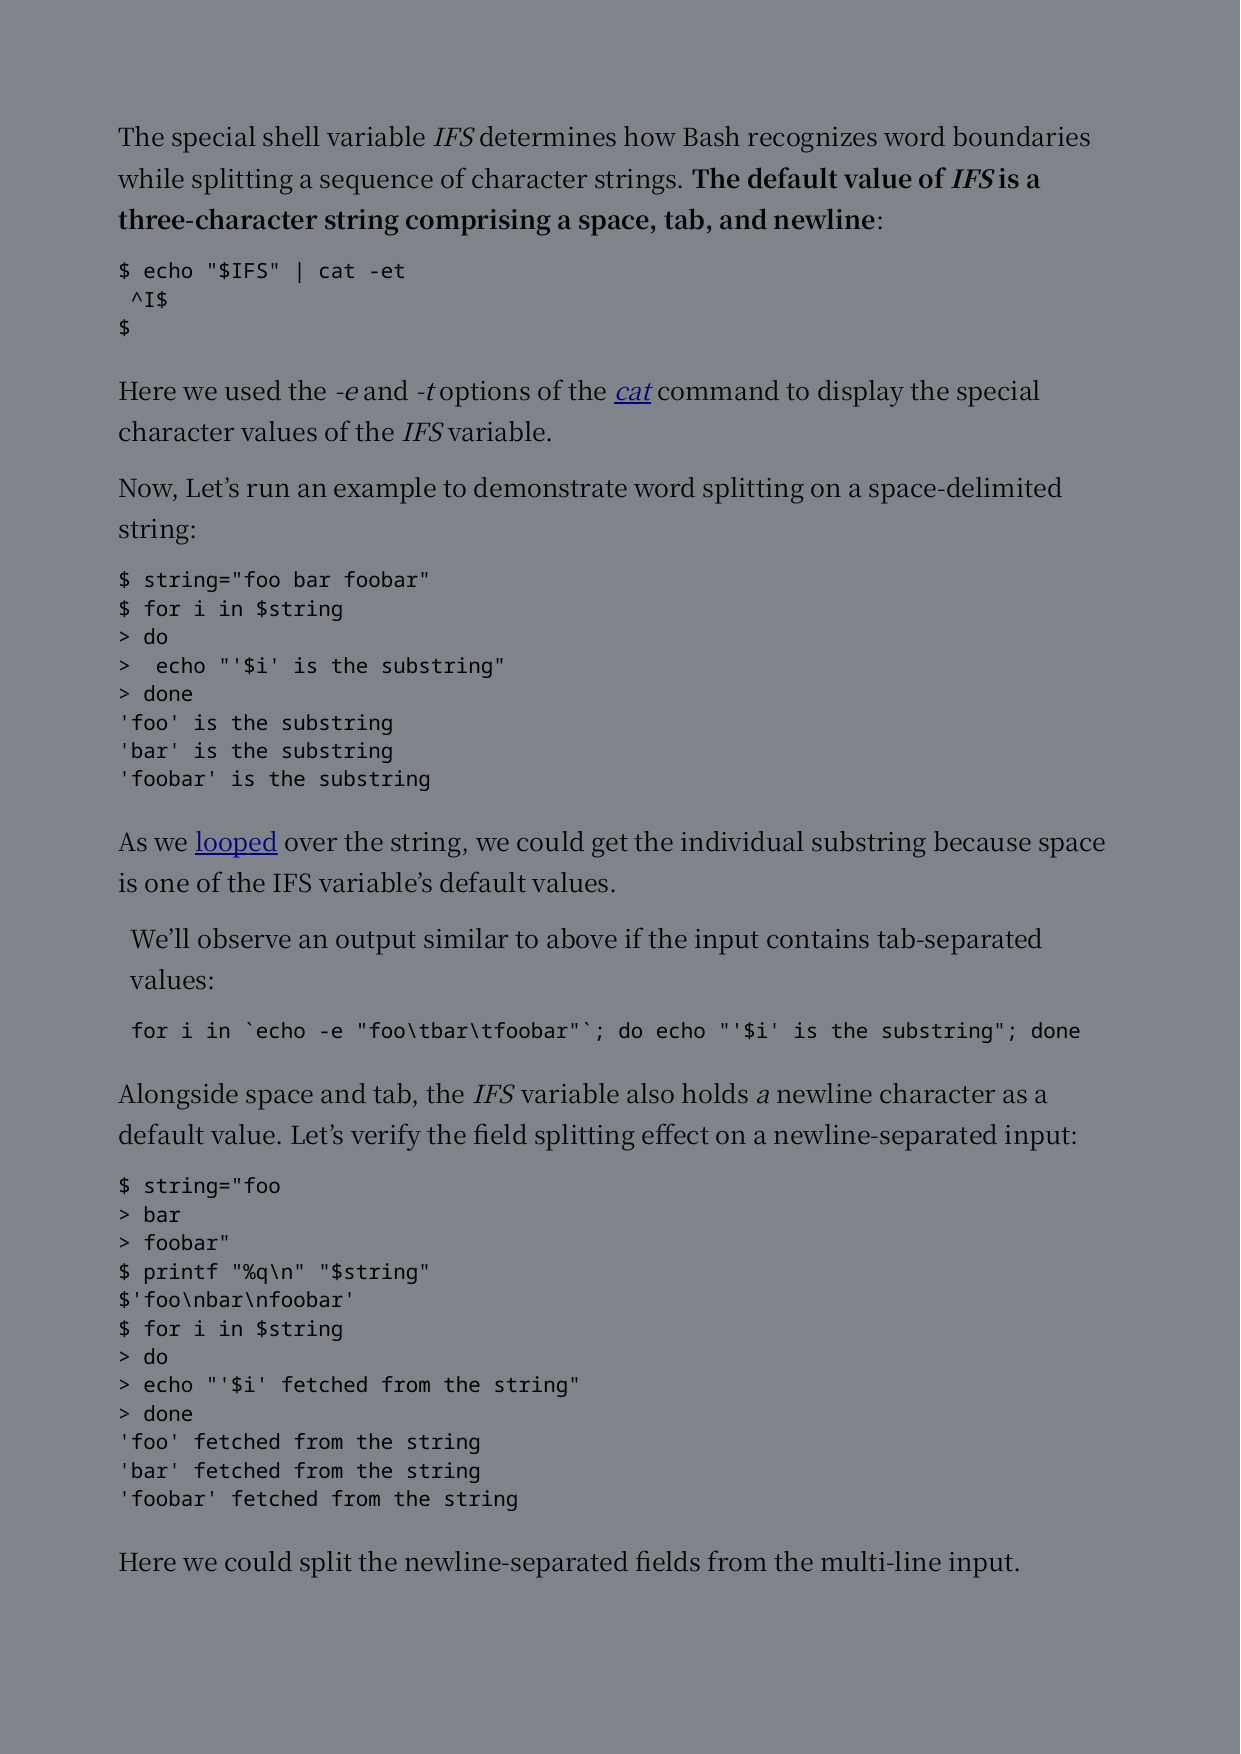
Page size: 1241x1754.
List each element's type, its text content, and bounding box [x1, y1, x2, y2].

text $ string="foo [118, 1172, 1122, 1200]
text > do [118, 622, 1122, 651]
text $ echo "$IFS" | cat -et [118, 256, 1122, 285]
text > done [118, 679, 1122, 708]
text 'bar' is the substring [118, 736, 1122, 764]
text Here we used the -e and -t options of the cat command to display the special character values of the IFS variable. [118, 371, 1122, 448]
text > bar [118, 1200, 1122, 1228]
text $ [118, 313, 1122, 342]
text Here we could split the newline-separated fields from the multi-line input. [118, 1542, 1122, 1578]
text $ for i in $string [118, 594, 1122, 622]
text $ printf "%q\n" "$string" [118, 1257, 1122, 1285]
text $'foo\nbar\nfoobar' [118, 1285, 1122, 1314]
text 'foobar' fetched from the string [118, 1484, 1122, 1513]
text Now, Let’s run an example to demonstrate word splitting on a space-delimited string: [118, 468, 1122, 546]
text $ for i in $string [118, 1314, 1122, 1342]
text > echo "'$i' fetched from the string" [118, 1371, 1122, 1399]
text As we looped over the string, we could get the individual substring because space is one of the IFS variable’s default values. [118, 822, 1122, 899]
text > echo "'$i' is the substring" [118, 651, 1122, 679]
text > foobar" [118, 1228, 1122, 1257]
text 'foo' is the substring [118, 708, 1122, 736]
text ^I$ [118, 285, 1122, 313]
text We’ll observe an output similar to above if the input contains tab-separated values: [131, 919, 1109, 997]
text > done [118, 1399, 1122, 1427]
text 'foobar' is the substring [118, 764, 1122, 793]
text for i in `echo -e "foo\tbar\tfoobar"`; do echo "'$i' is the substring"; done [118, 1017, 1122, 1045]
text 'bar' fetched from the string [118, 1456, 1122, 1484]
text > do [118, 1342, 1122, 1371]
text $ string="foo bar foobar" [118, 565, 1122, 594]
text Alongside space and tab, the IFS variable also holds a newline character as a default value. Let’s verify the field splitting effect on a newline-separated input: [118, 1074, 1122, 1152]
text The special shell variable IFS determines how Bash recognizes word boundaries while splitting a sequence of character strings. The default value of IFS is a three-character string comprising a space, tab, and newline: [118, 118, 1122, 237]
text 'foo' fetched from the string [118, 1427, 1122, 1456]
